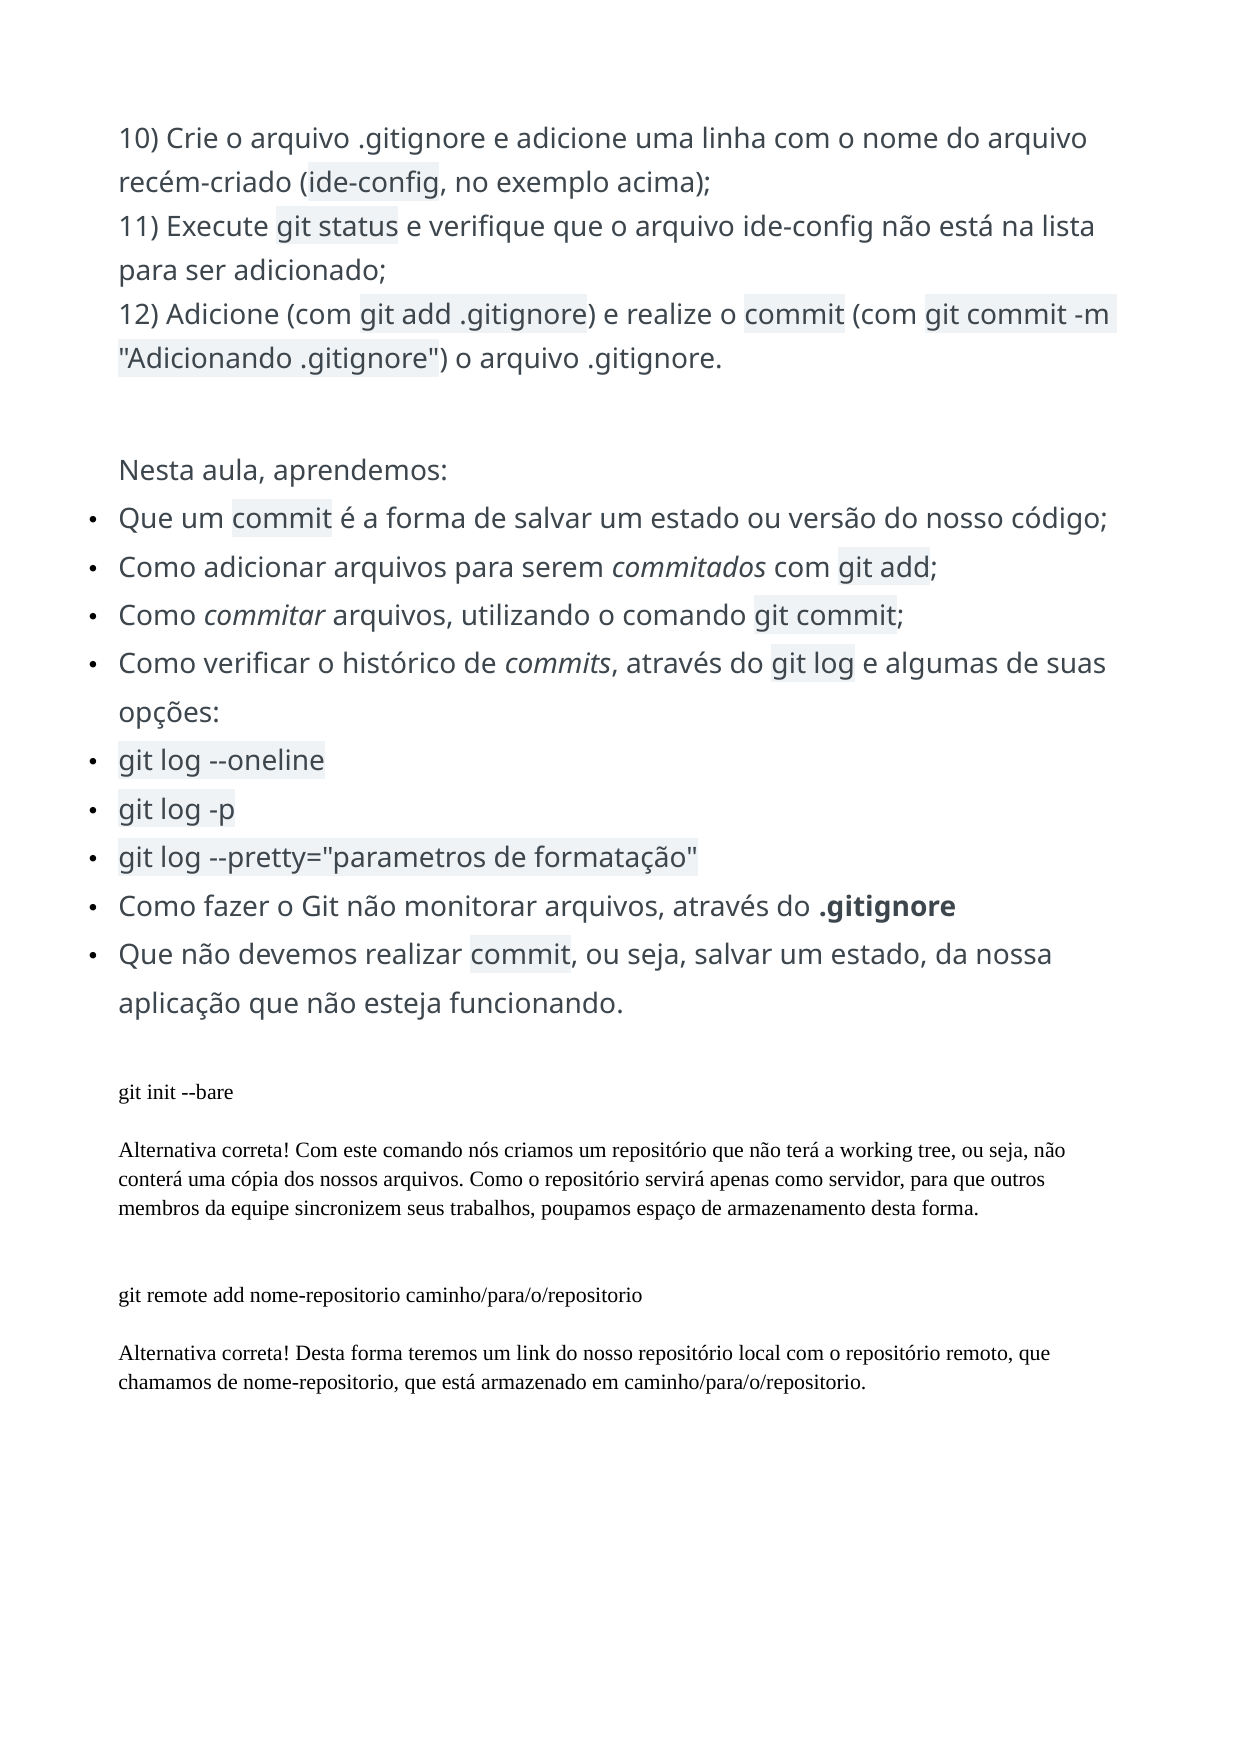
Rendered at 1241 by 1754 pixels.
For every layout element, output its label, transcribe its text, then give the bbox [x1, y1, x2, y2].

list git log --oneline [118, 731, 1122, 779]
text Alternativa correta! Com este comando nós criamos um repositório que não terá a working tree, ou seja, não conterá uma cópia dos nossos arquivos. Como o repositório servirá apenas como servidor, para que outros membros da equipe sincronizem seus trabalhos, poupamos espaço de armazenamento desta forma. [118, 1137, 1122, 1220]
text git init --bare [118, 1079, 1122, 1104]
list Como verificar o histórico de commits, através do git log e algumas de suas opções: [118, 634, 1122, 731]
list git log -p [118, 779, 1122, 827]
list Como fazer o Git não monitorar arquivos, através do .gitignore [118, 876, 1122, 924]
list Que um commit é a forma de salvar um estado ou versão do nosso código; [118, 488, 1122, 537]
text 11) Execute git status e verifique que o arquivo ide-config não está na lista para ser adicionado; [118, 206, 1122, 289]
text Nesta aula, aprendemos: [118, 440, 1122, 488]
list Como adicionar arquivos para serem commitados com git add; [118, 537, 1122, 585]
list Que não devemos realizar commit, ou seja, salvar um estado, da nossa aplicação que não esteja funcionando. [118, 924, 1122, 1021]
text Alternativa correta! Desta forma teremos um link do nosso repositório local com o repositório remoto, que chamamos de nome-repositorio, que está armazenado em caminho/para/o/repositorio. [118, 1340, 1122, 1394]
list git log --pretty="parametros de formatação" [118, 827, 1122, 876]
text 12) Adicione (com git add .gitignore) e realize o commit (com git commit -m "Adicionando .gitignore") o arquivo .gitignore. [118, 294, 1122, 377]
text git remote add nome-repositorio caminho/para/o/repositorio [118, 1282, 1122, 1307]
text 10) Crie o arquivo .gitignore e adicione uma linha com o nome do arquivo recém-criado (ide-config, no exemplo acima); [118, 118, 1122, 201]
list Como commitar arquivos, utilizando o comando git commit; [118, 585, 1122, 634]
